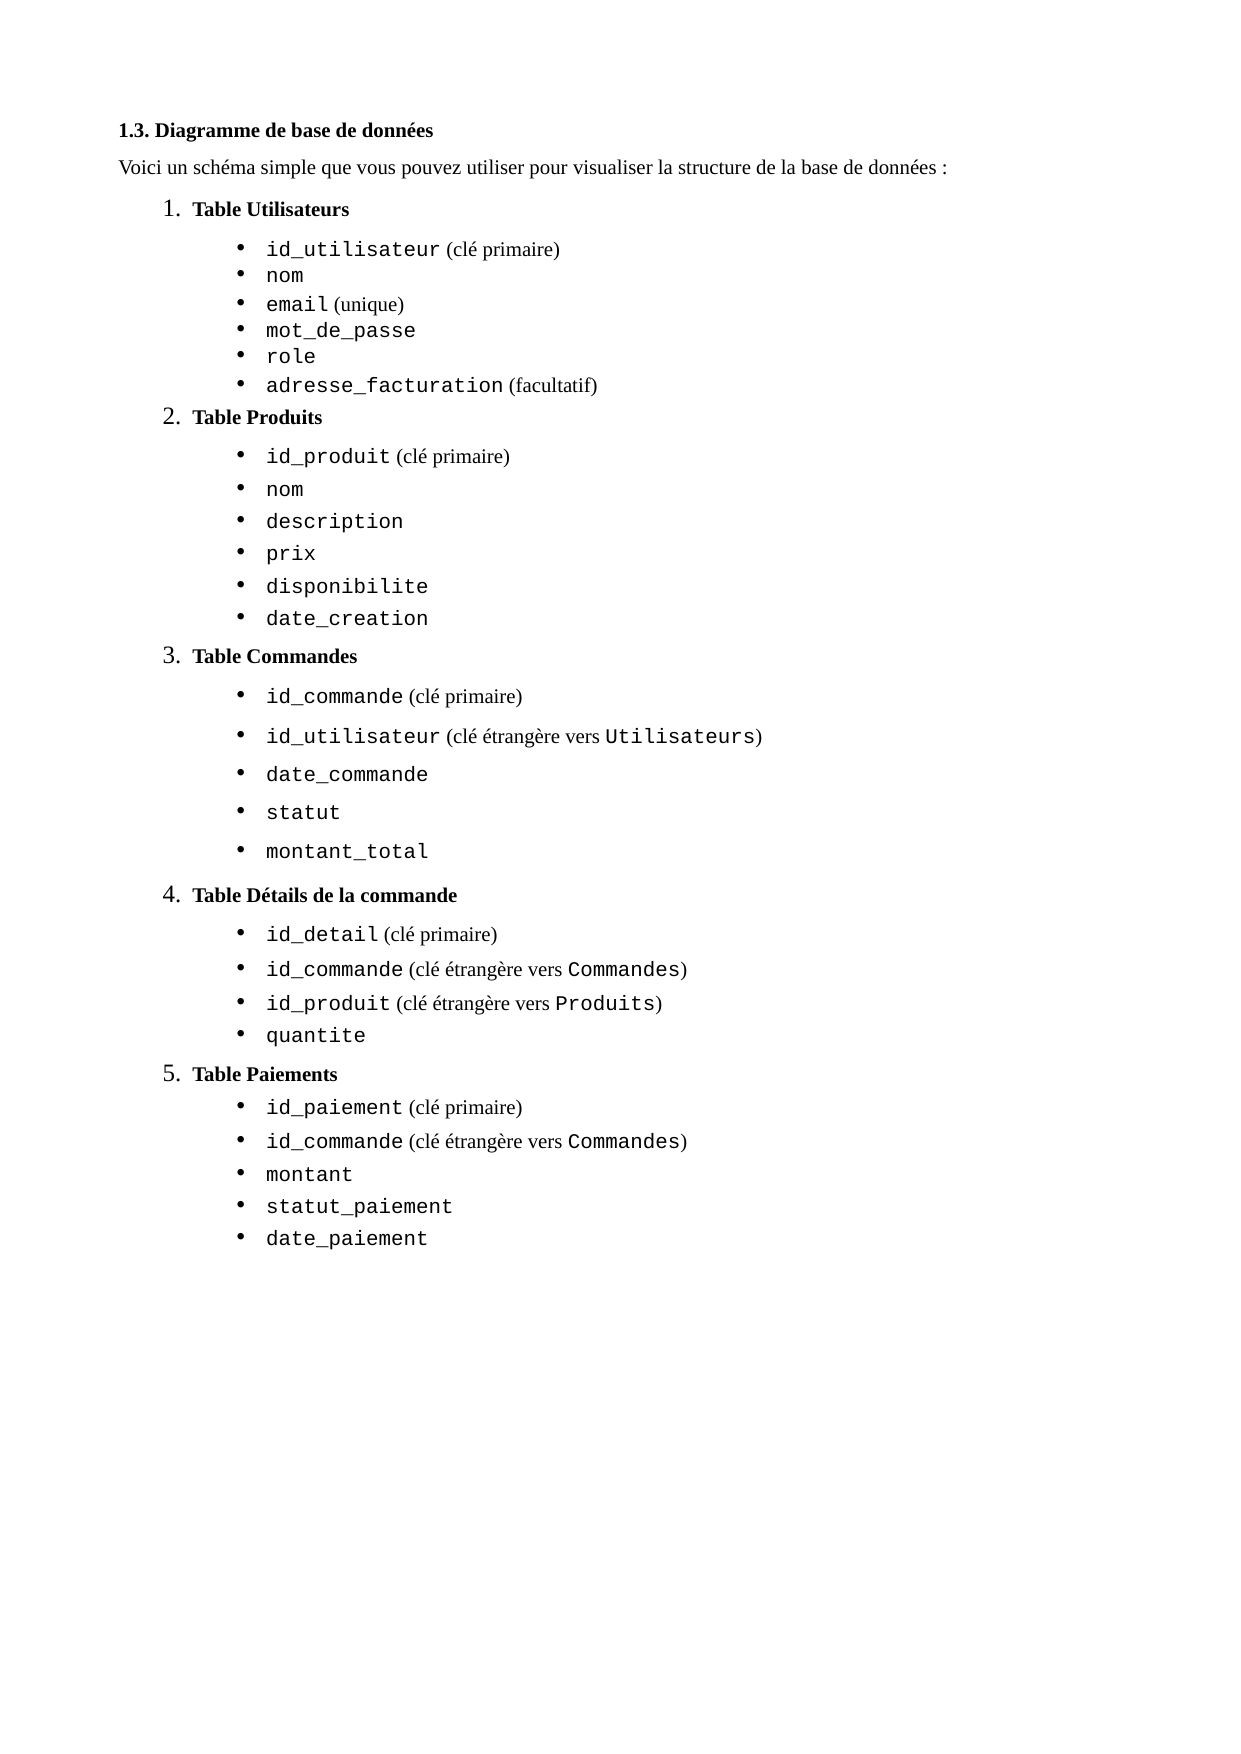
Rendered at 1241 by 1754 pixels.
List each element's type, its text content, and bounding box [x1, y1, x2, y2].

list id_utilisateur (clé primaire) [236, 237, 1122, 262]
list email (unique) [236, 291, 1122, 317]
list montant_total [236, 841, 1122, 864]
list date_commande [236, 764, 1122, 788]
list id_detail (clé primaire) [236, 922, 1122, 948]
list Table Utilisateurs [162, 193, 1122, 222]
list statut [236, 802, 1122, 826]
list id_commande (clé étrangère vers Commandes) [236, 957, 1122, 982]
list disponibilite [236, 576, 1122, 599]
text Voici un schéma simple que vous pouvez utiliser pour visualiser la structure de la base de données : [118, 155, 1122, 179]
list id_produit (clé primaire) [236, 444, 1122, 470]
list id_produit (clé étrangère vers Produits) [236, 991, 1122, 1017]
list nom [236, 265, 1122, 289]
list id_utilisateur (clé étrangère vers Utilisateurs) [236, 724, 1122, 749]
list id_commande (clé étrangère vers Commandes) [236, 1129, 1122, 1155]
subtitle 1.3. Diagramme de base de données [118, 118, 1122, 142]
list date_paiement [236, 1228, 1122, 1252]
list statut_paiement [236, 1196, 1122, 1220]
list adresse_facturation (facultatif) [236, 373, 1122, 398]
list montant [236, 1164, 1122, 1187]
list quantite [236, 1025, 1122, 1049]
list nom [236, 479, 1122, 502]
list date_creation [236, 608, 1122, 632]
list role [236, 346, 1122, 370]
list description [236, 511, 1122, 535]
list Table Détails de la commande [162, 879, 1122, 908]
list id_paiement (clé primaire) [236, 1095, 1122, 1121]
list id_commande (clé primaire) [236, 683, 1122, 709]
list mot_de_passe [236, 320, 1122, 343]
list Table Commandes [162, 640, 1122, 669]
list Table Produits [162, 401, 1122, 430]
list prix [236, 543, 1122, 567]
list Table Paiements [162, 1058, 1122, 1086]
